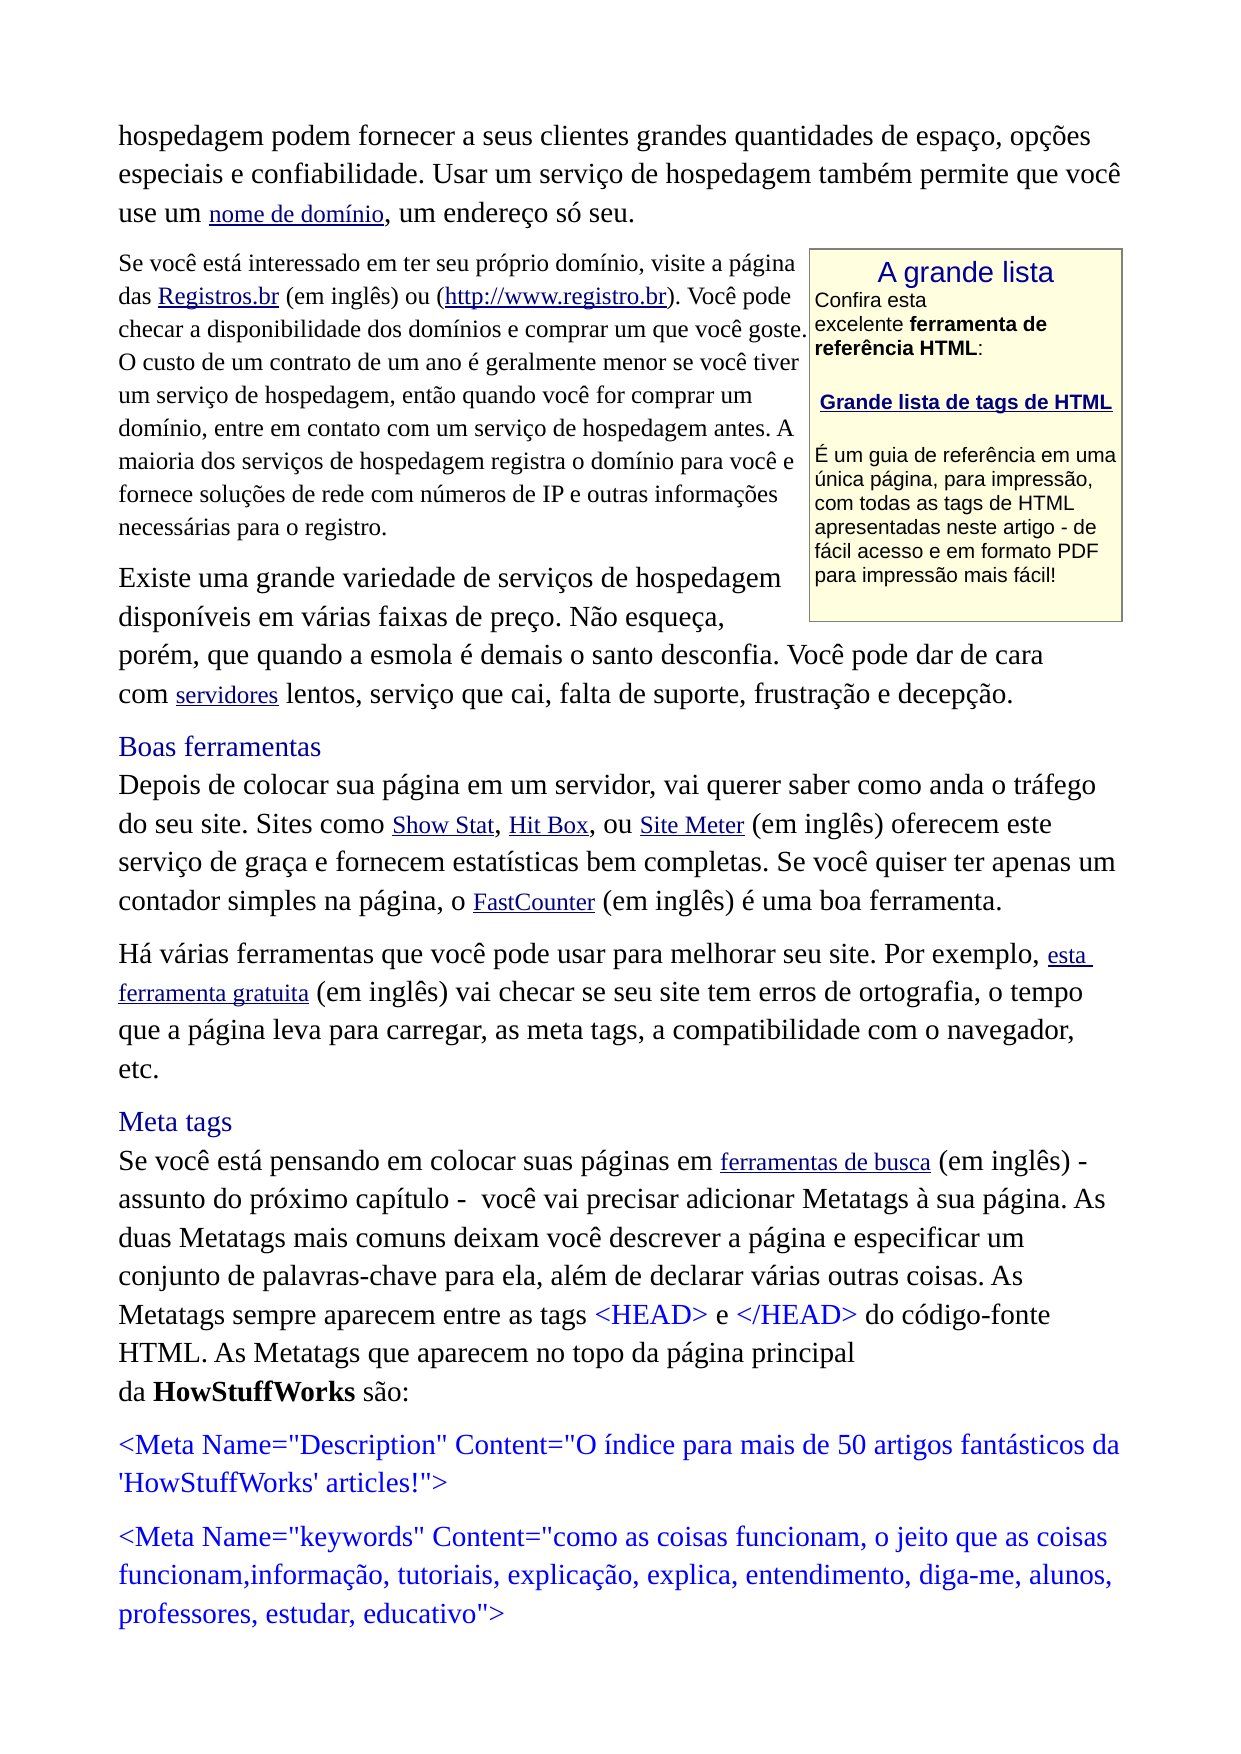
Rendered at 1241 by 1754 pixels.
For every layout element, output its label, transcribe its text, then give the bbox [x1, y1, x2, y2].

text hospedagem podem fornecer a seus clientes grandes quantidades de espaço, opções especiais e confiabilidade. Usar um serviço de hospedagem também permite que você use um nome de domínio, um endereço só seu. [118, 118, 1122, 229]
text Boas ferramentas Depois de colocar sua página em um servidor, vai querer saber como anda o tráfego do seu site. Sites como Show Stat, Hit Box, ou Site Meter (em inglês) oferecem este serviço de graça e fornecem estatísticas bem completas. Se você quiser ter apenas um contador simples na página, o FastCounter (em inglês) é uma boa ferramenta. [118, 729, 1122, 917]
text <Meta Name="Description" Content="O índice para mais de 50 artigos fantásticos da 'HowStuffWorks' articles!"> [118, 1427, 1122, 1499]
text <Meta Name="keywords" Content="como as coisas funcionam, o jeito que as coisas funcionam,informação, tutoriais, explicação, explica, entendimento, diga-me, alunos, professores, estudar, educativo"> [118, 1519, 1122, 1629]
table_header A grande lista Confira esta excelente ferramenta de referência HTML: Grande lista de tags de HTML É um guia de referência em uma única página, para impressão, com todas as tags de HTML apresentadas neste artigo - de fácil acesso e em formato PDF para impressão mais fácil! [810, 250, 1121, 621]
text Há várias ferramentas que você pode usar para melhorar seu site. Por exemplo, esta ferramenta gratuita (em inglês) vai checar se seu site tem erros de ortografia, o tempo que a página leva para carregar, as meta tags, a compatibilidade com o navegador, etc. [118, 936, 1122, 1084]
text Existe uma grande variedade de serviços de hospedagem disponíveis em várias faixas de preço. Não esqueça, porém, que quando a esmola é demais o santo desconfia. Você pode dar de cara com servidores lentos, serviço que cai, falta de suporte, frustração e decepção. [118, 560, 1122, 709]
text Se você está interessado em ter seu próprio domínio, visite a página das Registros.br (em inglês) ou (http://www.registro.br). Você pode checar a disponibilidade dos domínios e comprar um que você goste. O custo de um contrato de um ano é geralmente menor se você tiver um serviço de hospedagem, então quando você for comprar um domínio, entre em contato com um serviço de hospedagem antes. A maioria dos serviços de hospedagem registra o domínio para você e fornece soluções de rede com números de IP e outras informações necessárias para o registro. [118, 248, 809, 541]
text Meta tags Se você está pensando em colocar suas páginas em ferramentas de busca (em inglês) - assunto do próximo capítulo - você vai precisar adicionar Metatags à sua página. As duas Metatags mais comuns deixam você descrever a página e especificar um conjunto de palavras-chave para ela, além de declarar várias outras coisas. As Metatags sempre aparecem entre as tags <HEAD> e </HEAD> do código-fonte HTML. As Metatags que aparecem no topo da página principal da HowStuffWorks são: [118, 1104, 1122, 1407]
